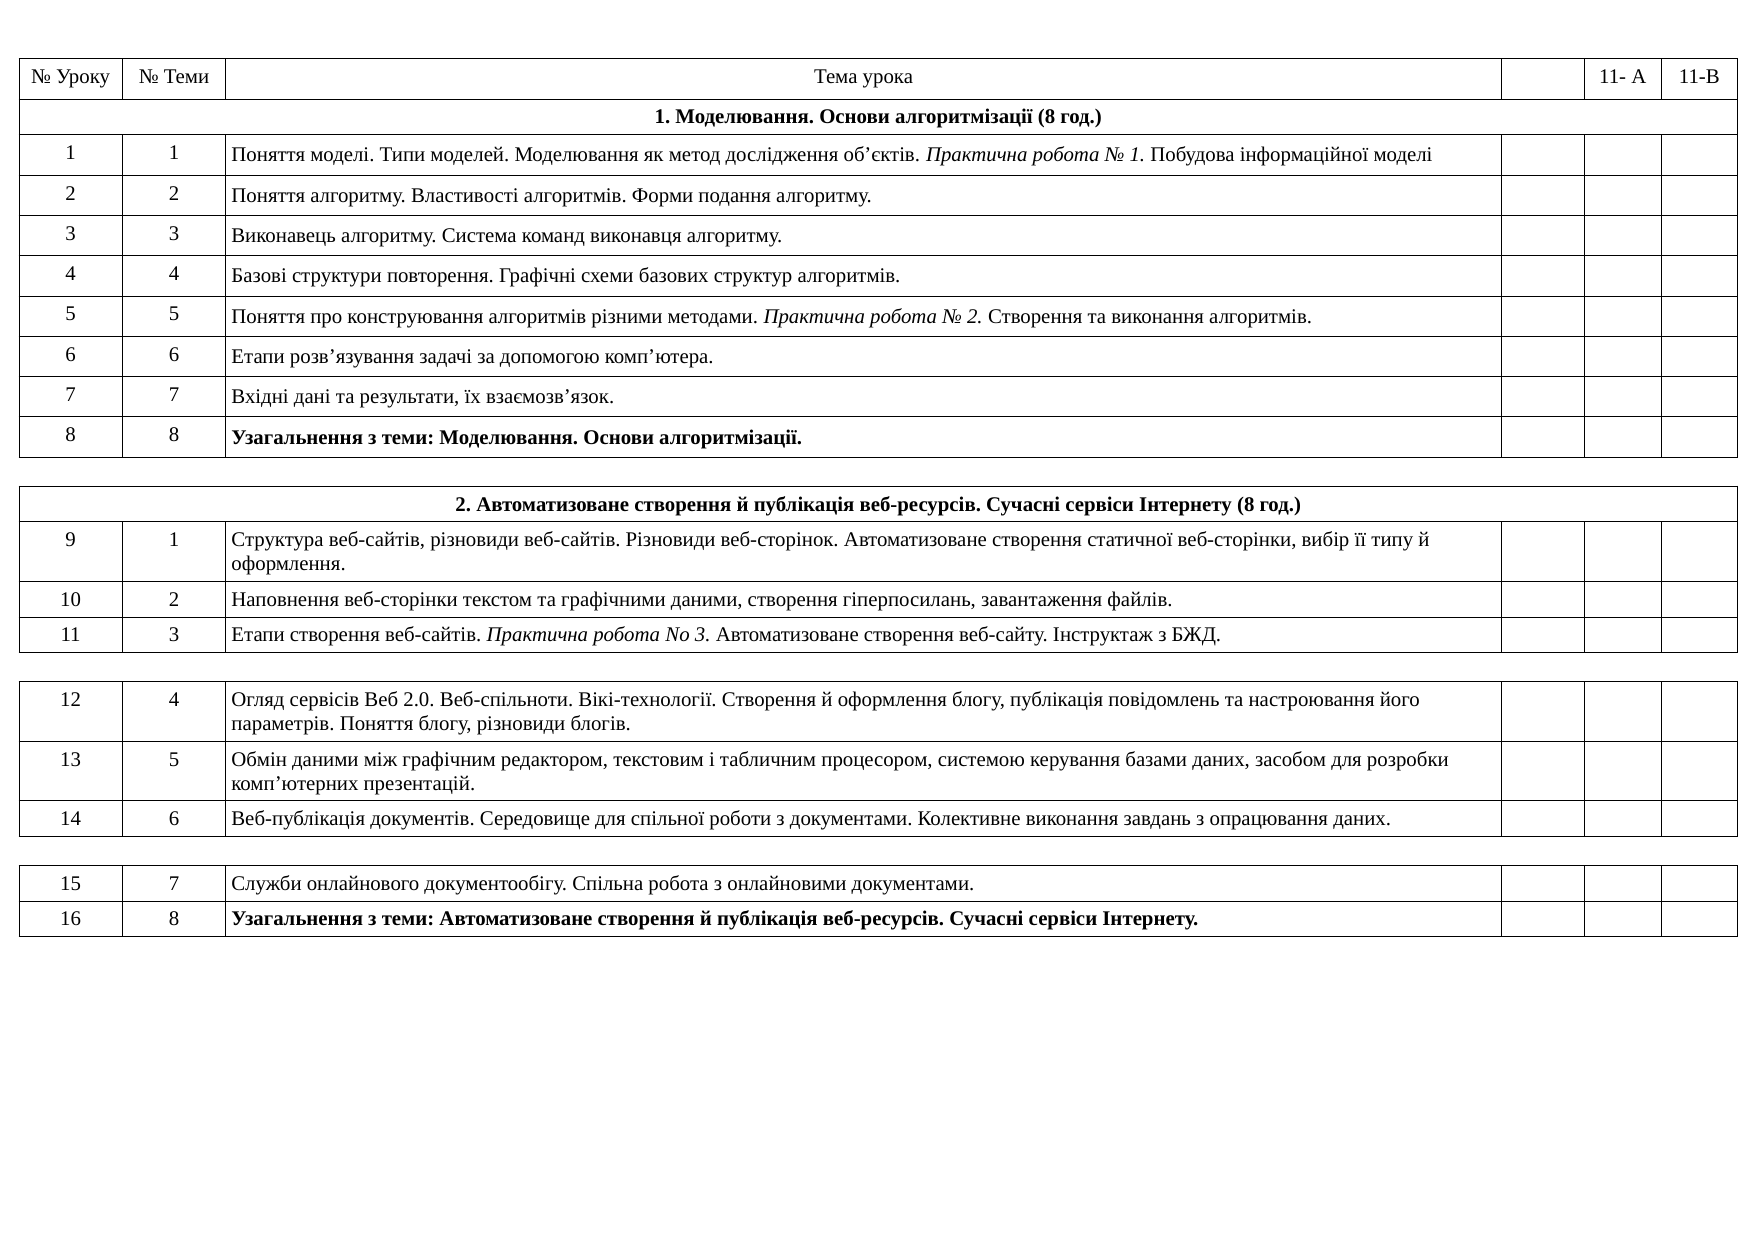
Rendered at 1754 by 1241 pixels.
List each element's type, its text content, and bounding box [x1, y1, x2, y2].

table_cell Базові структури повторення. Графічні схеми базових структур алгоритмів. [226, 256, 1501, 296]
table_cell 3 [20, 216, 122, 255]
table_header [1585, 682, 1661, 741]
table_cell Узагальнення з теми: Моделювання. Основи алгоритмізації. [226, 417, 1501, 457]
table_cell [1662, 135, 1737, 174]
table_header 11-В [1662, 59, 1737, 99]
table_cell [1502, 337, 1584, 376]
table_cell 2 [20, 176, 122, 215]
table_cell Узагальнення з теми: Автоматизоване створення й публікація веб-ресурсів. Сучасні сервіси Інтернету. [226, 902, 1501, 936]
table_cell 7 [123, 377, 225, 416]
table_cell 3 [123, 618, 225, 652]
table_cell [1502, 522, 1584, 581]
table_header 12 [20, 682, 122, 741]
table_cell [1502, 176, 1584, 215]
table_cell 3 [123, 216, 225, 255]
table_header [1585, 866, 1661, 901]
table_header 7 [123, 866, 225, 901]
table_cell Етапи розв’язування задачі за допомогою комп’ютера. [226, 337, 1501, 376]
table_header Огляд сервісів Веб 2.0. Веб-спільноти. Вікі-технології. Створення й оформлення блогу, публікація повідомлень та настроювання його параметрів. Поняття блогу, різновиди блогів. [226, 682, 1501, 741]
table_cell Поняття алгоритму. Властивості алгоритмів. Форми подання алгоритму. [226, 176, 1501, 215]
table_cell [1502, 377, 1584, 416]
table_cell 2 [123, 176, 225, 215]
table_cell [1662, 216, 1737, 255]
table_header Тема урока [226, 59, 1501, 99]
table_cell 16 [20, 902, 122, 936]
table_cell Етапи створення веб-сайтів. Практична робота No 3. Автоматизоване створення веб-сайту. Інструктаж з БЖД. [226, 618, 1501, 652]
table_cell 1 [123, 135, 225, 174]
table_cell [1585, 801, 1661, 836]
table_header [1502, 866, 1584, 901]
table_cell [1585, 176, 1661, 215]
table_header № Уроку [20, 59, 122, 99]
table_cell [1662, 582, 1737, 617]
table_cell [1585, 256, 1661, 296]
table_cell [1585, 337, 1661, 376]
table_header Служби онлайнового документообігу. Спільна робота з онлайновими документами. [226, 866, 1501, 901]
table_cell [1662, 417, 1737, 457]
table_cell 4 [20, 256, 122, 296]
table_cell 1 [123, 522, 225, 581]
table_header 15 [20, 866, 122, 901]
table_cell 13 [20, 742, 122, 800]
table_header [1502, 59, 1584, 99]
table_header [1662, 682, 1737, 741]
table_cell Обмін даними між графічним редактором, текстовим і табличним процесором, системою керування базами даних, засобом для розробки комп’ютерних презентацій. [226, 742, 1501, 800]
table_cell [1662, 801, 1737, 836]
table_cell [1662, 522, 1737, 581]
table_cell 9 [20, 522, 122, 581]
table_cell [1585, 902, 1661, 936]
table_cell [1502, 216, 1584, 255]
table_cell 7 [20, 377, 122, 416]
table_cell [1662, 618, 1737, 652]
table_cell 5 [123, 742, 225, 800]
table_cell [1502, 618, 1584, 652]
table_cell Вхідні дані та результати, їх взаємозв’язок. [226, 377, 1501, 416]
table_cell [1502, 801, 1584, 836]
table_cell [1502, 297, 1584, 336]
table_cell [1662, 377, 1737, 416]
table_cell [1585, 742, 1661, 800]
table_cell 5 [20, 297, 122, 336]
table_cell 8 [123, 902, 225, 936]
table_cell [1585, 582, 1661, 617]
table_cell 5 [123, 297, 225, 336]
table_cell [1662, 176, 1737, 215]
table_header 11- А [1585, 59, 1661, 99]
table_cell 1. Моделювання. Основи алгоритмізації (8 год.) [20, 100, 1737, 134]
table_cell Поняття про конструювання алгоритмів різними методами. Практична робота № 2. Створення та виконання алгоритмів. [226, 297, 1501, 336]
table_cell [1502, 256, 1584, 296]
table_cell [1502, 742, 1584, 800]
table_cell [1662, 337, 1737, 376]
table_cell [1502, 582, 1584, 617]
table_header [1662, 866, 1737, 901]
table_cell Веб-публікація документів. Середовище для спільної роботи з документами. Колективне виконання завдань з опрацювання даних. [226, 801, 1501, 836]
table_cell [1662, 902, 1737, 936]
table_cell Структура веб-сайтів, різновиди веб-сайтів. Різновиди веб-сторінок. Автоматизоване створення статичної веб-сторінки, вибір її типу й оформлення. [226, 522, 1501, 581]
table_cell 8 [20, 417, 122, 457]
table_cell [1662, 297, 1737, 336]
table_cell 14 [20, 801, 122, 836]
table_cell 11 [20, 618, 122, 652]
table_header 4 [123, 682, 225, 741]
table_cell [1585, 377, 1661, 416]
table_header [1502, 682, 1584, 741]
table_header 2. Автоматизоване створення й публікація веб-ресурсів. Сучасні сервіси Інтернету (8 год.) [20, 487, 1737, 521]
table_cell [1585, 135, 1661, 174]
table_cell [1502, 902, 1584, 936]
table_cell [1502, 135, 1584, 174]
table_header № Теми [123, 59, 225, 99]
table_cell Наповнення веб-сторінки текстом та графічними даними, створення гіперпосилань, завантаження файлів. [226, 582, 1501, 617]
table_cell [1585, 522, 1661, 581]
table_cell [1585, 216, 1661, 255]
table_cell [1662, 256, 1737, 296]
table_cell 4 [123, 256, 225, 296]
table_cell 6 [20, 337, 122, 376]
table_cell Виконавець алгоритму. Система команд виконавця алгоритму. [226, 216, 1501, 255]
table_cell 8 [123, 417, 225, 457]
table_cell [1585, 297, 1661, 336]
table_cell [1662, 742, 1737, 800]
table_cell [1502, 417, 1584, 457]
table_cell 2 [123, 582, 225, 617]
table_cell 6 [123, 801, 225, 836]
table_cell 1 [20, 135, 122, 174]
table_cell Поняття моделі. Типи моделей. Моделювання як метод дослідження об’єктів. Практична робота № 1. Побудова інформаційної моделі [226, 135, 1501, 174]
table_cell 10 [20, 582, 122, 617]
table_cell [1585, 417, 1661, 457]
table_cell 6 [123, 337, 225, 376]
table_cell [1585, 618, 1661, 652]
